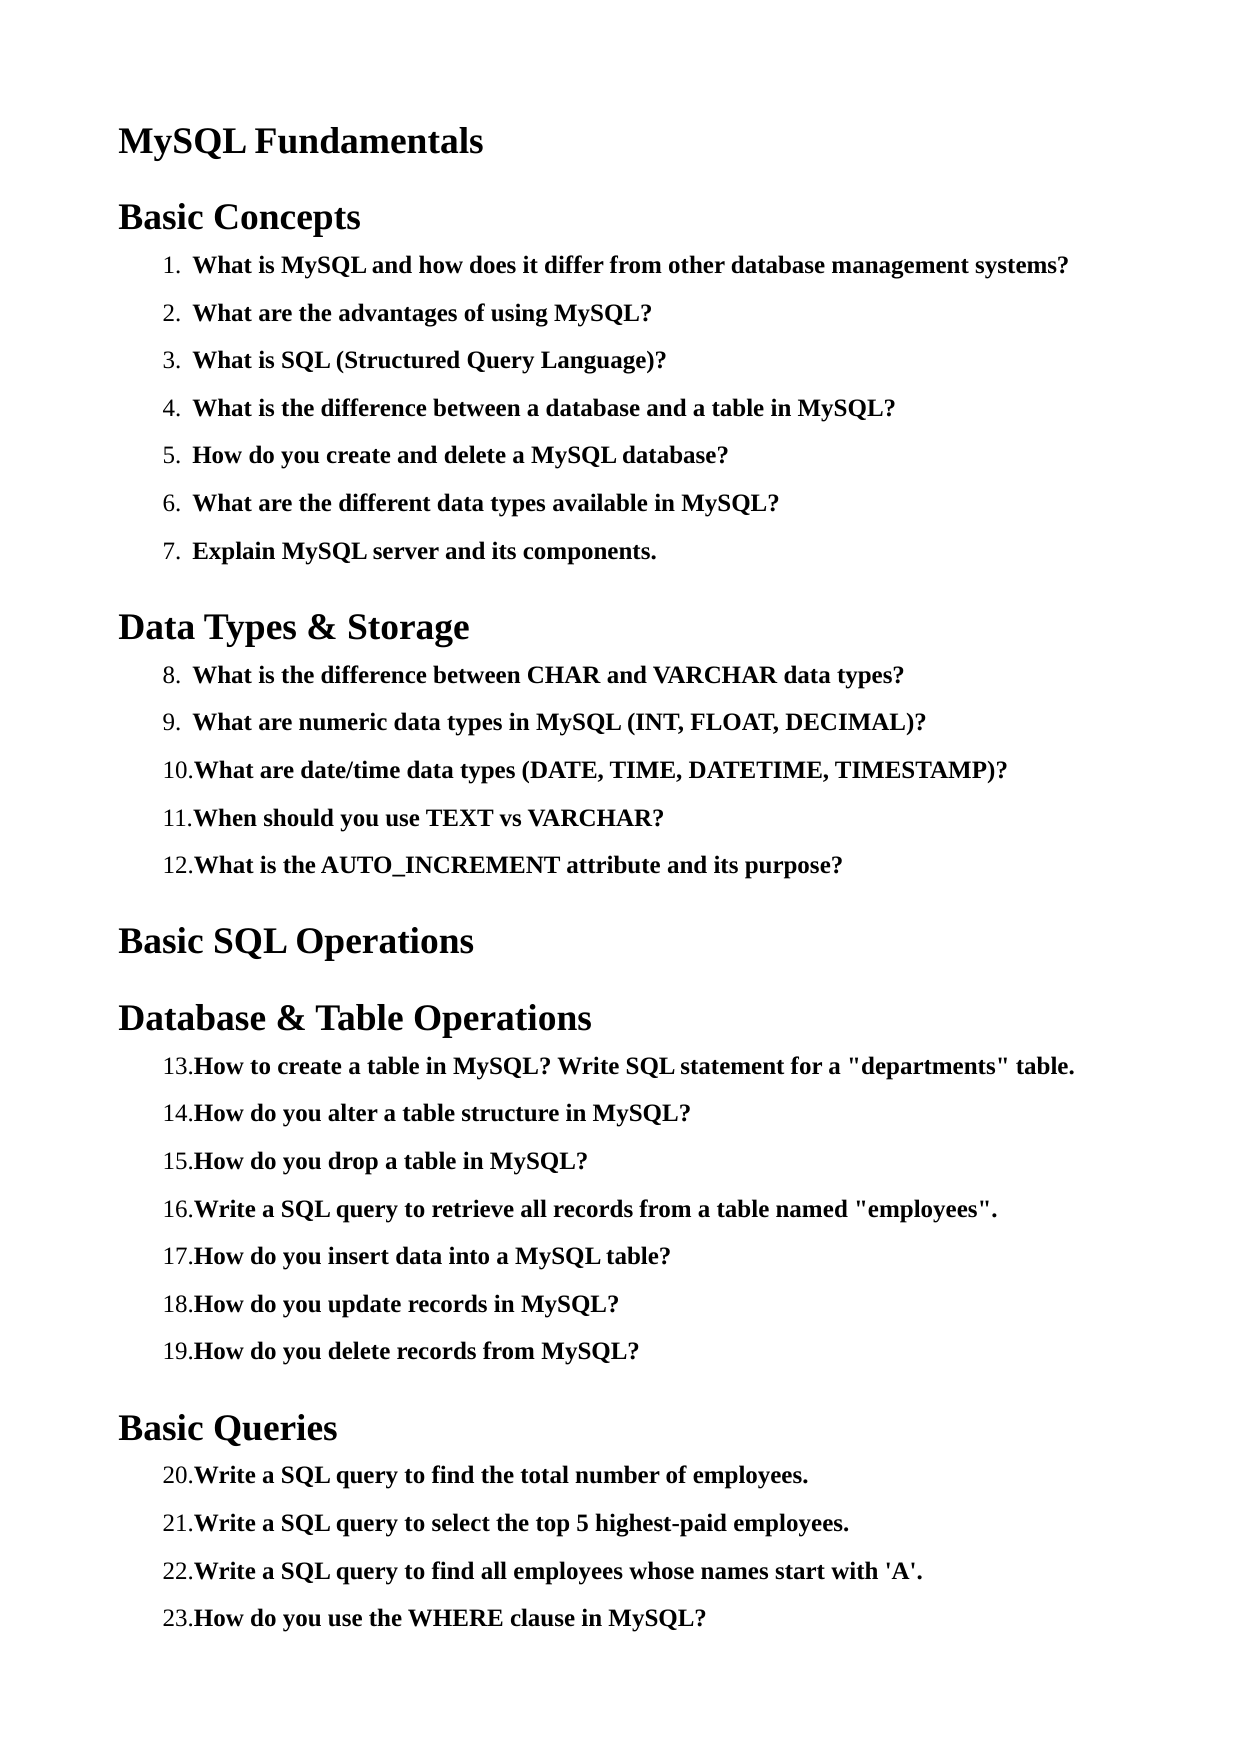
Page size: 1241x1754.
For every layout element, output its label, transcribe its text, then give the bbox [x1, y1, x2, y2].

list Write a SQL query to find all employees whose names start with 'A'. [162, 1556, 1122, 1584]
list How do you delete records from MySQL? [162, 1336, 1122, 1365]
list What is MySQL and how does it differ from other database management systems? [162, 250, 1122, 279]
list What are numeric data types in MySQL (INT, FLOAT, DECIMAL)? [162, 707, 1122, 736]
subtitle Data Types & Storage [118, 604, 1122, 647]
list How do you alter a table structure in MySQL? [162, 1098, 1122, 1127]
list What are the advantages of using MySQL? [162, 298, 1122, 327]
subtitle Basic Queries [118, 1405, 1122, 1448]
list When should you use TEXT vs VARCHAR? [162, 803, 1122, 831]
subtitle Basic SQL Operations [118, 919, 1122, 962]
list How do you drop a table in MySQL? [162, 1146, 1122, 1175]
list Write a SQL query to find the total number of employees. [162, 1461, 1122, 1489]
subtitle Database & Table Operations [118, 995, 1122, 1038]
list How do you create and delete a MySQL database? [162, 441, 1122, 469]
list How do you use the WHERE clause in MySQL? [162, 1603, 1122, 1632]
list What is SQL (Structured Query Language)? [162, 345, 1122, 374]
list How do you insert data into a MySQL table? [162, 1241, 1122, 1270]
list Explain MySQL server and its components. [162, 536, 1122, 564]
list How to create a table in MySQL? Write SQL statement for a "departments" table. [162, 1051, 1122, 1079]
list What is the AUTO_INCREMENT attribute and its purpose? [162, 850, 1122, 879]
list What is the difference between a database and a table in MySQL? [162, 393, 1122, 422]
list How do you update records in MySQL? [162, 1289, 1122, 1318]
subtitle MySQL Fundamentals [118, 118, 1122, 161]
list What are date/time data types (DATE, TIME, DATETIME, TIMESTAMP)? [162, 755, 1122, 784]
list Write a SQL query to select the top 5 highest-paid employees. [162, 1508, 1122, 1537]
subtitle Basic Concepts [118, 194, 1122, 238]
list What are the different data types available in MySQL? [162, 488, 1122, 517]
list What is the difference between CHAR and VARCHAR data types? [162, 660, 1122, 689]
list Write a SQL query to retrieve all records from a table named "employees". [162, 1194, 1122, 1222]
